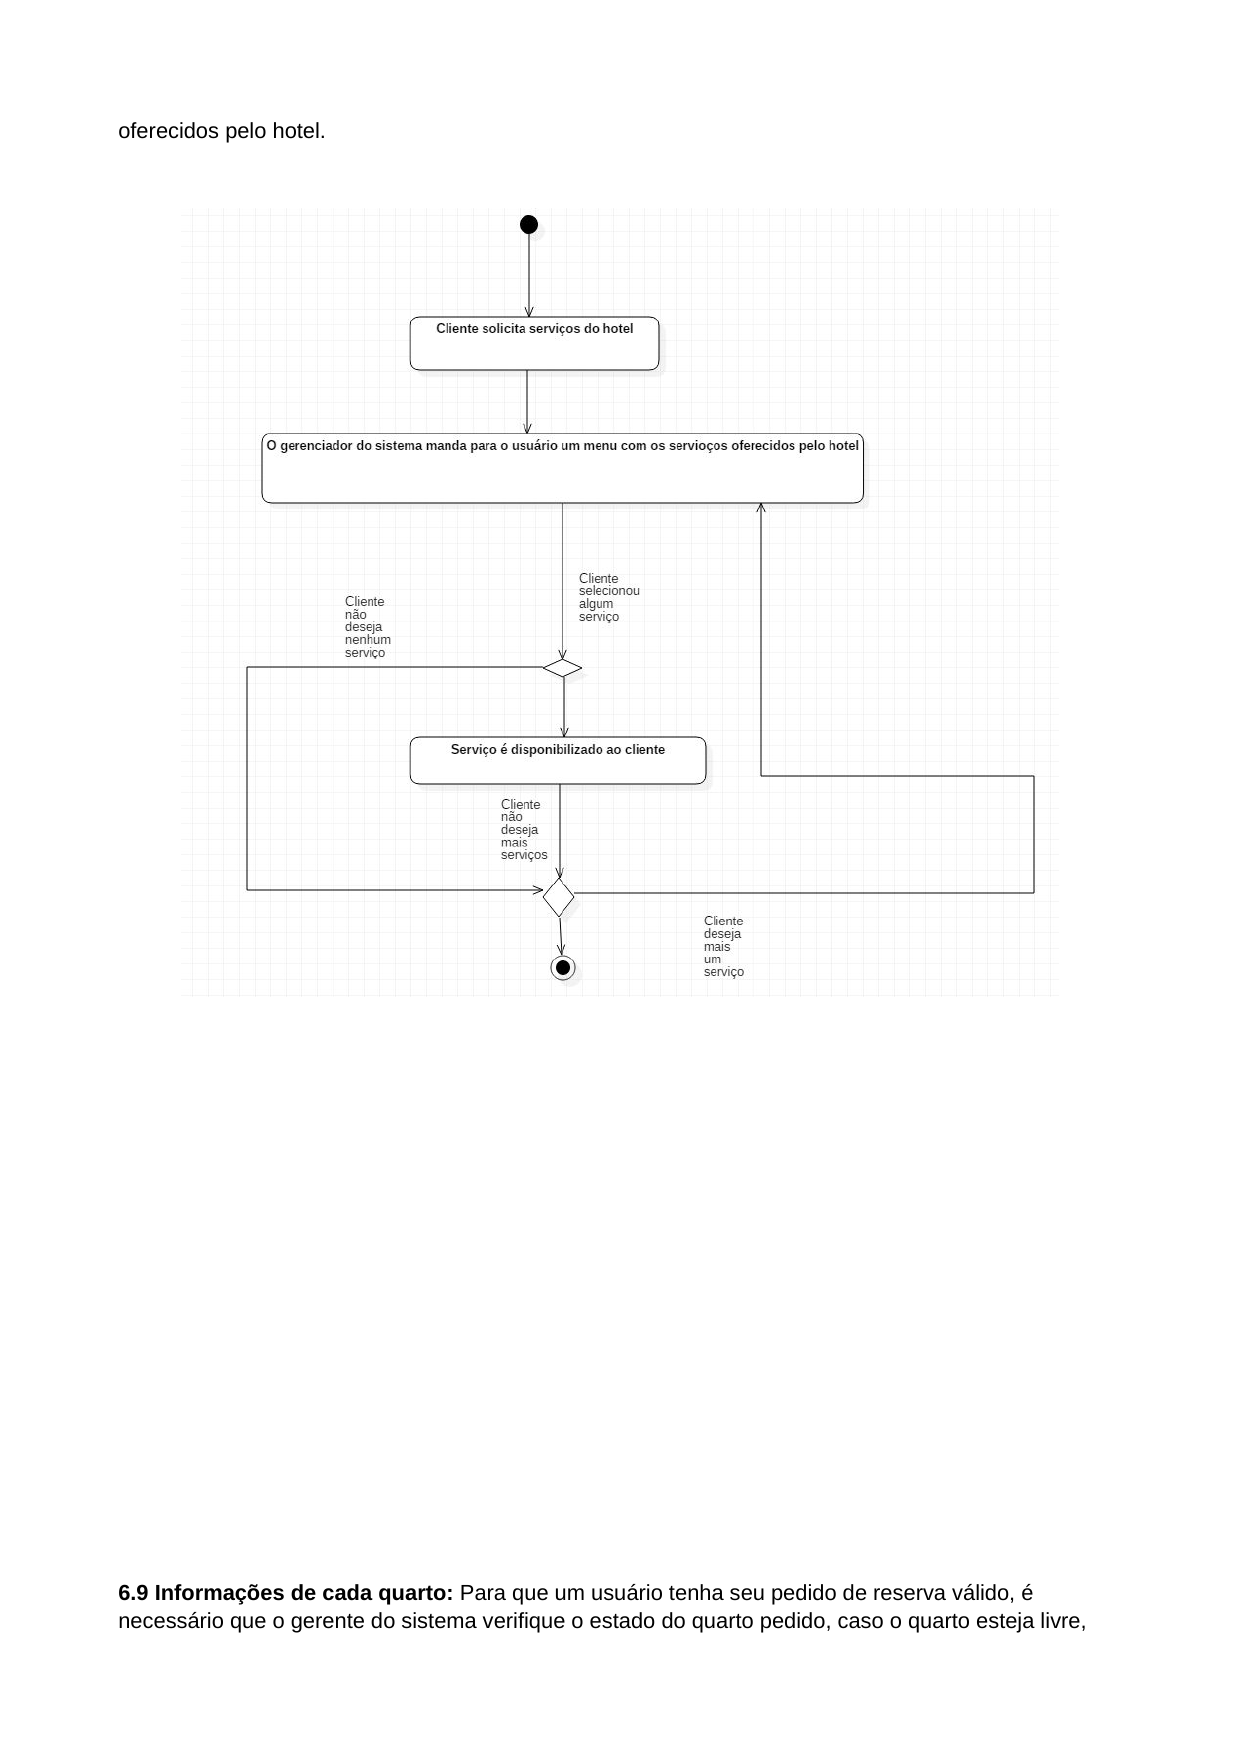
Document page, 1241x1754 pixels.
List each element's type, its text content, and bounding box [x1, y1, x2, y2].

text necessário que o gerente do sistema verifique o estado do quarto pedido, caso o quarto esteja livre, [118, 1608, 1122, 1633]
text oferecidos pelo hotel. [118, 118, 1122, 143]
text 6.9 Informações de cada quarto: Para que um usuário tenha seu pedido de reserva válido, é [118, 1579, 1122, 1604]
picture [181, 208, 1060, 997]
